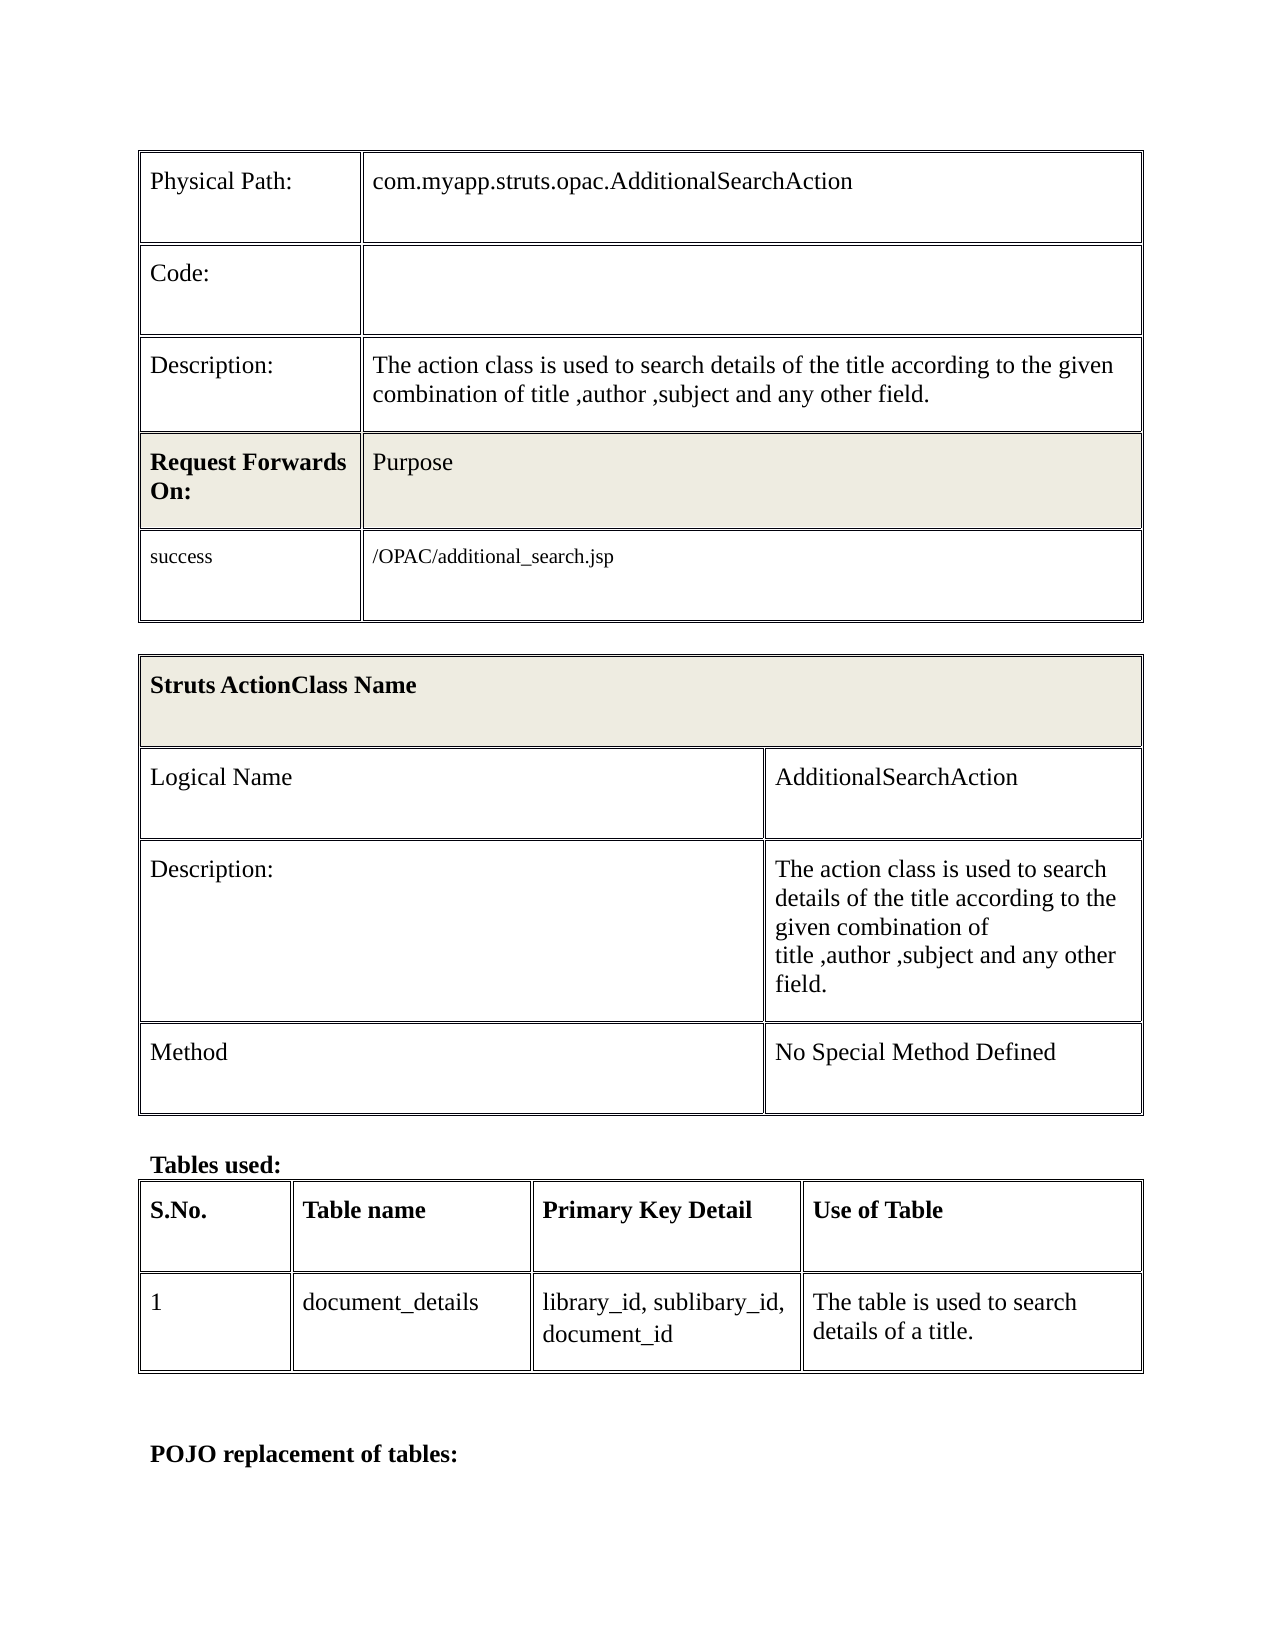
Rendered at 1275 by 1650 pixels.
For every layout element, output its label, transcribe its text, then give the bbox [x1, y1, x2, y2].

table_cell Method [141, 1024, 763, 1113]
table_cell /OPAC/additional_search.jsp [364, 531, 1141, 620]
table_cell Code: [141, 246, 360, 334]
table_cell Purpose [364, 434, 1141, 527]
table_cell document_details [294, 1274, 530, 1370]
table_cell [364, 246, 1141, 334]
table_header Primary Key Detail [534, 1182, 800, 1271]
table_header S.No. [141, 1182, 290, 1271]
table_header Struts ActionClass Name [141, 657, 1141, 746]
table_cell The action class is used to search details of the title according to the given combination of title ,author ,subject and any other field. [364, 338, 1141, 431]
table_cell library_id, sublibary_id, document_id [534, 1274, 800, 1370]
table_cell success [141, 531, 360, 620]
table_cell No Special Method Defined [766, 1024, 1141, 1113]
table_cell Description: [141, 841, 763, 1021]
table_cell Logical Name [141, 749, 763, 838]
text POJO replacement of tables: [150, 1439, 1125, 1468]
table_cell The action class is used to search details of the title according to the given combination of title ,author ,subject and any other field. [766, 841, 1141, 1021]
table_cell Physical Path: [141, 153, 360, 242]
table_cell AdditionalSearchAction [766, 749, 1141, 838]
table_cell Description: [141, 338, 360, 431]
table_header Table name [294, 1182, 530, 1271]
table_cell Request Forwards On: [141, 434, 360, 527]
table_cell 1 [141, 1274, 290, 1370]
table_cell com.myapp.struts.opac.AdditionalSearchAction [364, 153, 1141, 242]
table_cell The table is used to search details of a title. [804, 1274, 1141, 1370]
text Tables used: [150, 1150, 1125, 1179]
table_header Use of Table [804, 1182, 1141, 1271]
